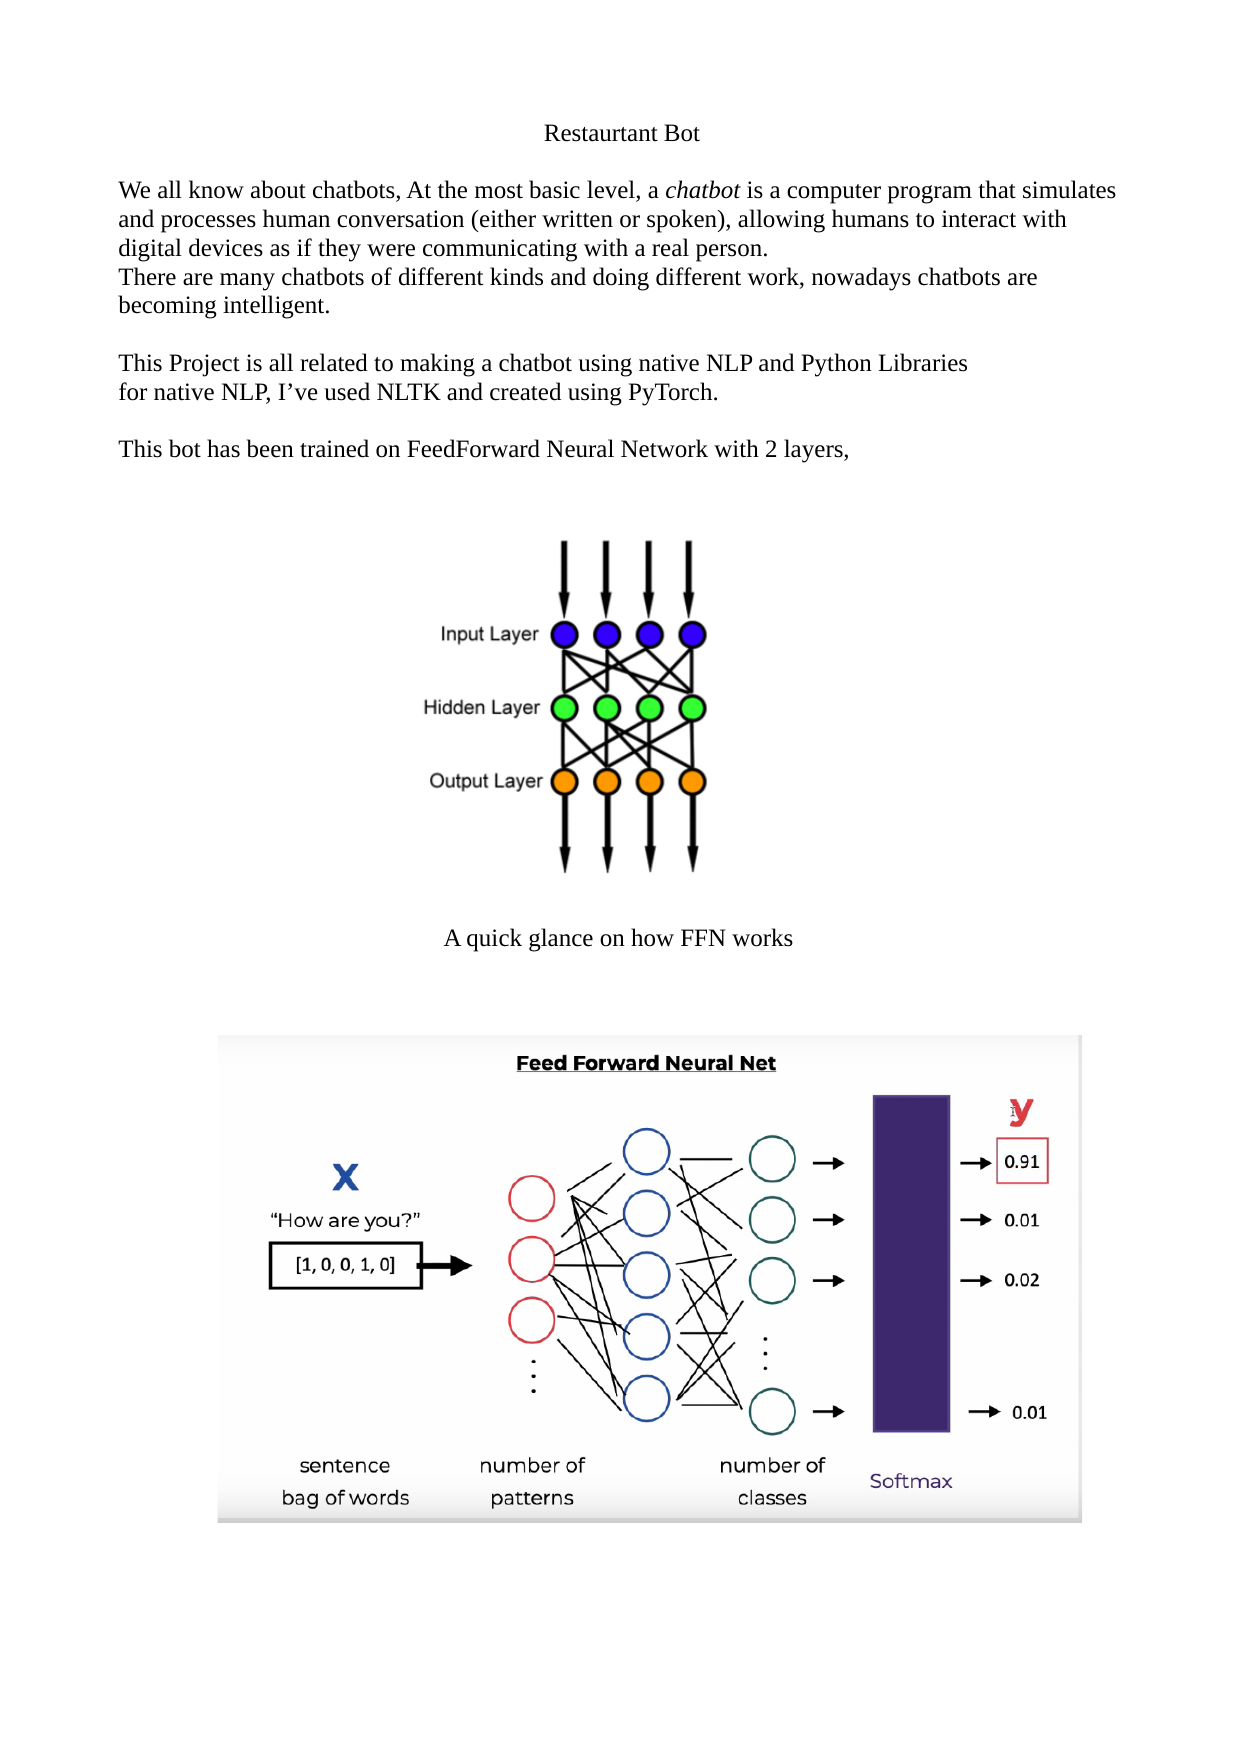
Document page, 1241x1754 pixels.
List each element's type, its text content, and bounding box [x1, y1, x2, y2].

text This bot has been trained on FeedForward Neural Network with 2 layers, [118, 434, 1122, 463]
picture [415, 521, 739, 896]
picture [217, 1035, 1083, 1523]
text becoming intelligent. [118, 291, 1122, 319]
text There are many chatbots of different kinds and doing different work, nowadays chatbots are [118, 262, 1122, 291]
text for native NLP, I’ve used NLTK and created using PyTorch. [118, 377, 1122, 406]
text We all know about chatbots, At the most basic level, a chatbot is a computer program that simulates and processes human conversation (either written or spoken), allowing humans to interact with digital devices as if they were communicating with a real person. [118, 176, 1122, 262]
text Restaurtant Bot [118, 118, 1122, 147]
text This Project is all related to making a chatbot using native NLP and Python Libraries [118, 348, 1122, 377]
text A quick glance on how FFN works [118, 923, 1122, 952]
